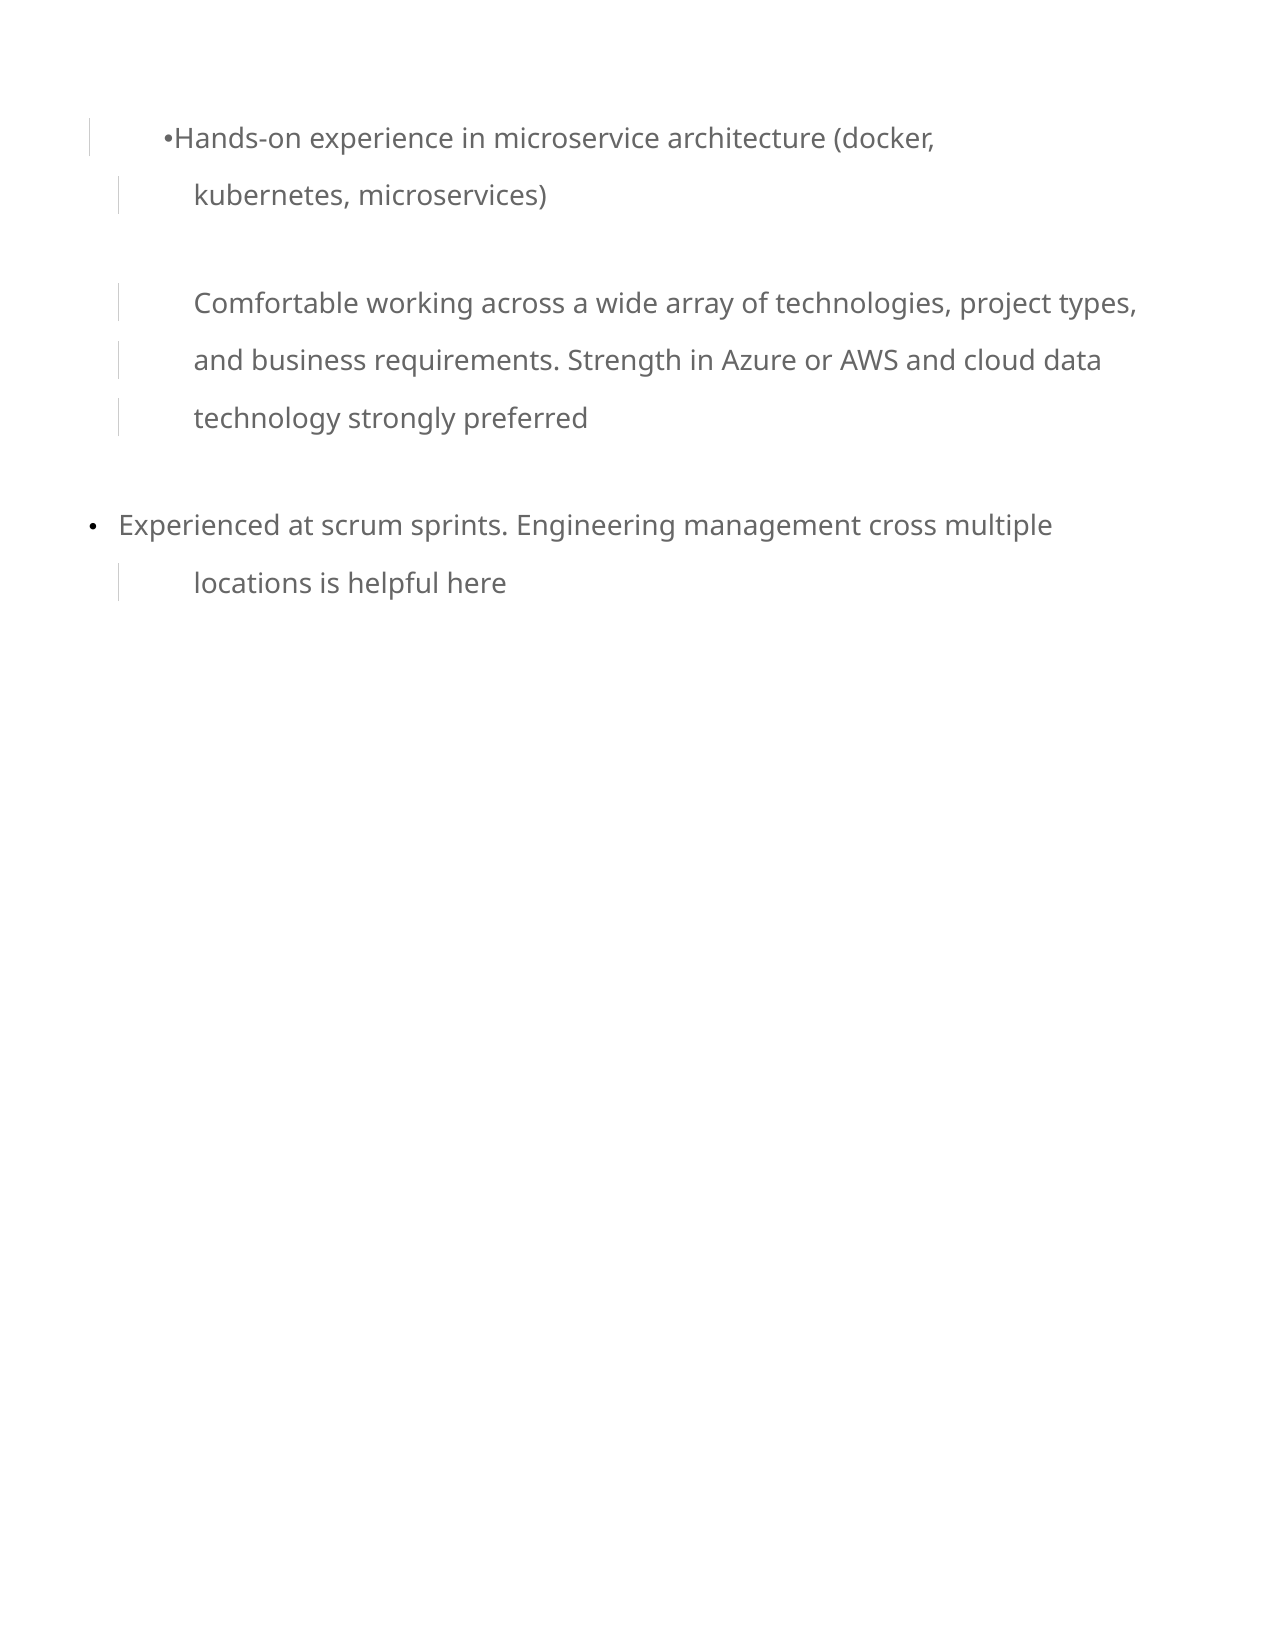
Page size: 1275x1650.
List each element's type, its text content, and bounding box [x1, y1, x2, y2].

list Experienced at scrum sprints. Engineering management cross multiple locations is helpful here [118, 506, 1157, 601]
list Hands-on experience in microservice architecture (docker, kubernetes, microservices) [118, 118, 1157, 214]
list Comfortable working across a wide array of technologies, project types, and business requirements. Strength in Azure or AWS and cloud data technology strongly preferred [118, 283, 1157, 436]
